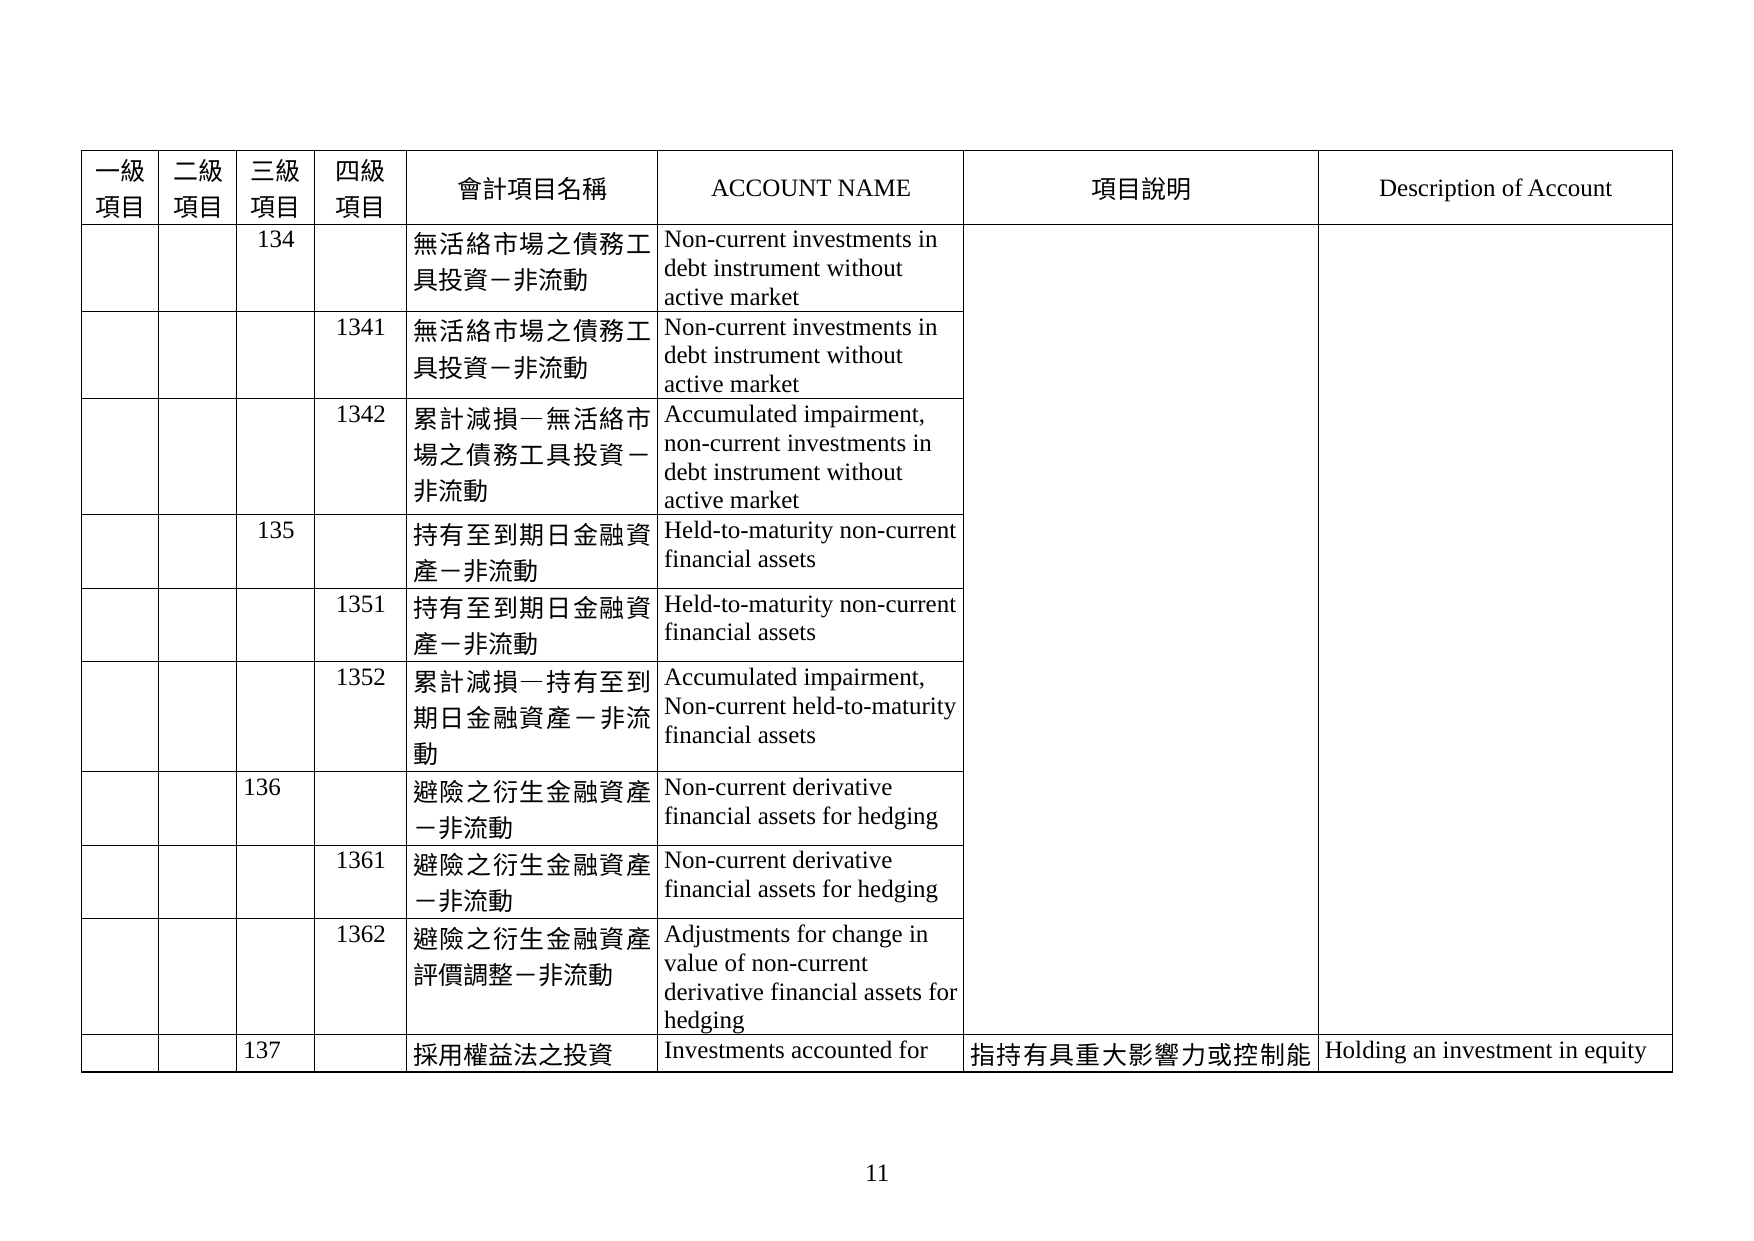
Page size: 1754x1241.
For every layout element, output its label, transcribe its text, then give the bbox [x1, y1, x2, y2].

table_cell 無活絡市場之債務工具投資－非流動 [407, 225, 657, 311]
table_cell Adjustments for change in value of non-current derivative financial assets for hedging [658, 919, 963, 1034]
table_cell 1341 [315, 312, 406, 398]
table_cell [237, 919, 314, 1034]
table_cell 避險之衍生金融資產－非流動 [407, 846, 657, 918]
table_cell [82, 399, 158, 514]
table_cell 137 [237, 1035, 314, 1071]
table_cell [159, 662, 236, 771]
table_cell [159, 589, 236, 661]
table_header 四級 項目 [315, 151, 406, 223]
table_cell Held-to-maturity non-current financial assets [658, 515, 963, 588]
table_cell [237, 662, 314, 771]
table_cell [82, 772, 158, 844]
table_cell [82, 846, 158, 918]
table_cell [159, 225, 236, 311]
table_cell [1319, 225, 1672, 1034]
table_cell [82, 515, 158, 588]
table_cell 持有至到期日金融資產－非流動 [407, 589, 657, 661]
table_cell [82, 1035, 158, 1071]
table_cell 134 [237, 225, 314, 311]
table_cell [315, 1035, 406, 1071]
table_cell 1351 [315, 589, 406, 661]
table_cell [82, 662, 158, 771]
table_cell [315, 225, 406, 311]
table_cell Non-current derivative financial assets for hedging [658, 846, 963, 918]
table_cell 指持有具重大影響力或控制能 [964, 1035, 1318, 1071]
table_cell [315, 772, 406, 844]
table_cell [237, 312, 314, 398]
table_cell [237, 589, 314, 661]
table_header ACCOUNT NAME [658, 151, 963, 223]
table_cell 避險之衍生金融資產評價調整－非流動 [407, 919, 657, 1034]
table_cell [82, 312, 158, 398]
table_header 會計項目名稱 [407, 151, 657, 223]
table_header Description of Account [1319, 151, 1672, 223]
table_cell [82, 589, 158, 661]
table_cell Non-current derivative financial assets for hedging [658, 772, 963, 844]
table_cell 持有至到期日金融資產－非流動 [407, 515, 657, 588]
table_cell [964, 225, 1318, 1034]
table_cell 累計減損—持有至到期日金融資產－非流動 [407, 662, 657, 771]
table_cell 累計減損—無活絡市場之債務工具投資－非流動 [407, 399, 657, 514]
table_cell Accumulated impairment, non-current investments in debt instrument without active market [658, 399, 963, 514]
table_cell 1342 [315, 399, 406, 514]
table_cell [159, 1035, 236, 1071]
table_cell [82, 919, 158, 1034]
table_cell [315, 515, 406, 588]
table_cell Investments accounted for [658, 1035, 963, 1071]
table_cell [82, 225, 158, 311]
table_cell [237, 846, 314, 918]
table_cell [159, 772, 236, 844]
table_header 項目說明 [964, 151, 1318, 223]
table_cell 採用權益法之投資 [407, 1035, 657, 1071]
table_cell [159, 399, 236, 514]
table_cell [159, 919, 236, 1034]
table_cell Non-current investments in debt instrument without active market [658, 225, 963, 311]
table_header 一級項目 [82, 151, 158, 223]
table_cell 無活絡市場之債務工具投資－非流動 [407, 312, 657, 398]
table_cell 1361 [315, 846, 406, 918]
table_cell 避險之衍生金融資產－非流動 [407, 772, 657, 844]
table_cell 136 [237, 772, 314, 844]
table_cell [159, 846, 236, 918]
table_cell Held-to-maturity non-current financial assets [658, 589, 963, 661]
table_cell [237, 399, 314, 514]
table_cell Holding an investment in equity [1319, 1035, 1672, 1071]
table_header 二級項目 [159, 151, 236, 223]
table_header 三級項目 [237, 151, 314, 223]
table_cell 135 [237, 515, 314, 588]
table_cell Accumulated impairment, Non-current held-to-maturity financial assets [658, 662, 963, 771]
table_cell [159, 515, 236, 588]
table_cell 1362 [315, 919, 406, 1034]
table_cell Non-current investments in debt instrument without active market [658, 312, 963, 398]
table_cell [159, 312, 236, 398]
table_cell 1352 [315, 662, 406, 771]
